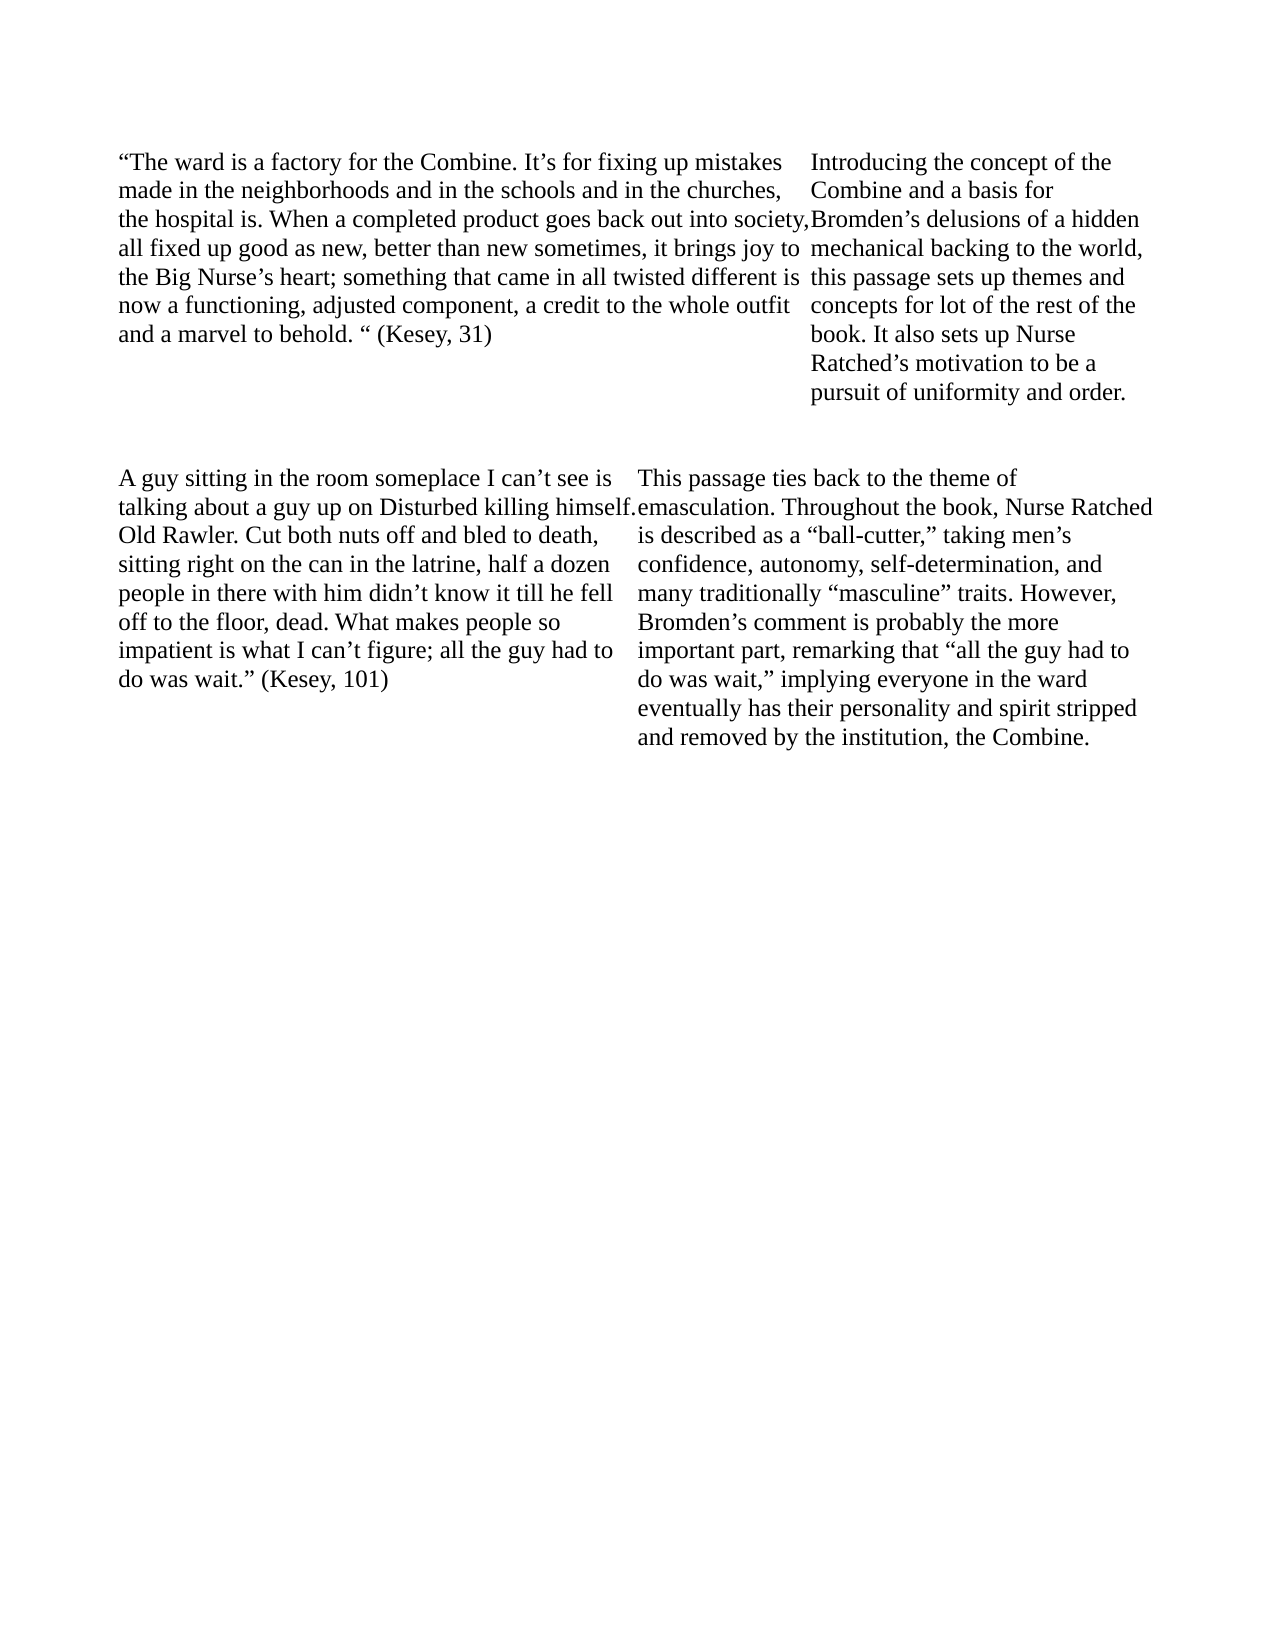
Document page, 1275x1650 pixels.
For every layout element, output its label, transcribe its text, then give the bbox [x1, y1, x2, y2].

text “The ward is a factory for the Combine. It’s for fixing up mistakes made in the neighborhoods and in the schools and in the churches, the hospital is. When a completed product goes back out into society, all fixed up good as new, better than new sometimes, it brings joy to the Big Nurse’s heart; something that came in all twisted different is now a functioning, adjusted component, a credit to the whole outfit and a marvel to behold. “ (Kesey, 31) [118, 147, 810, 348]
text This passage ties back to the theme of emasculation. Throughout the book, Nurse Ratched is described as a “ball-cutter,” taking men’s confidence, autonomy, self-determination, and many traditionally “masculine” traits. However, Bromden’s comment is probably the more important part, remarking that “all the guy had to do was wait,” implying everyone in the ward eventually has their personality and spirit stripped and removed by the institution, the Combine. [637, 463, 1157, 751]
text Introducing the concept of the Combine and a basis for Bromden’s delusions of a hidden mechanical backing to the world, this passage sets up themes and concepts for lot of the rest of the book. It also sets up Nurse Ratched’s motivation to be a pursuit of uniformity and order. [810, 147, 1157, 406]
text A guy sitting in the room someplace I can’t see is talking about a guy up on Disturbed killing himself. Old Rawler. Cut both nuts off and bled to death, sitting right on the can in the latrine, half a dozen people in there with him didn’t know it till he fell off to the floor, dead. What makes people so impatient is what I can’t figure; all the guy had to do was wait.” (Kesey, 101) [118, 463, 637, 693]
